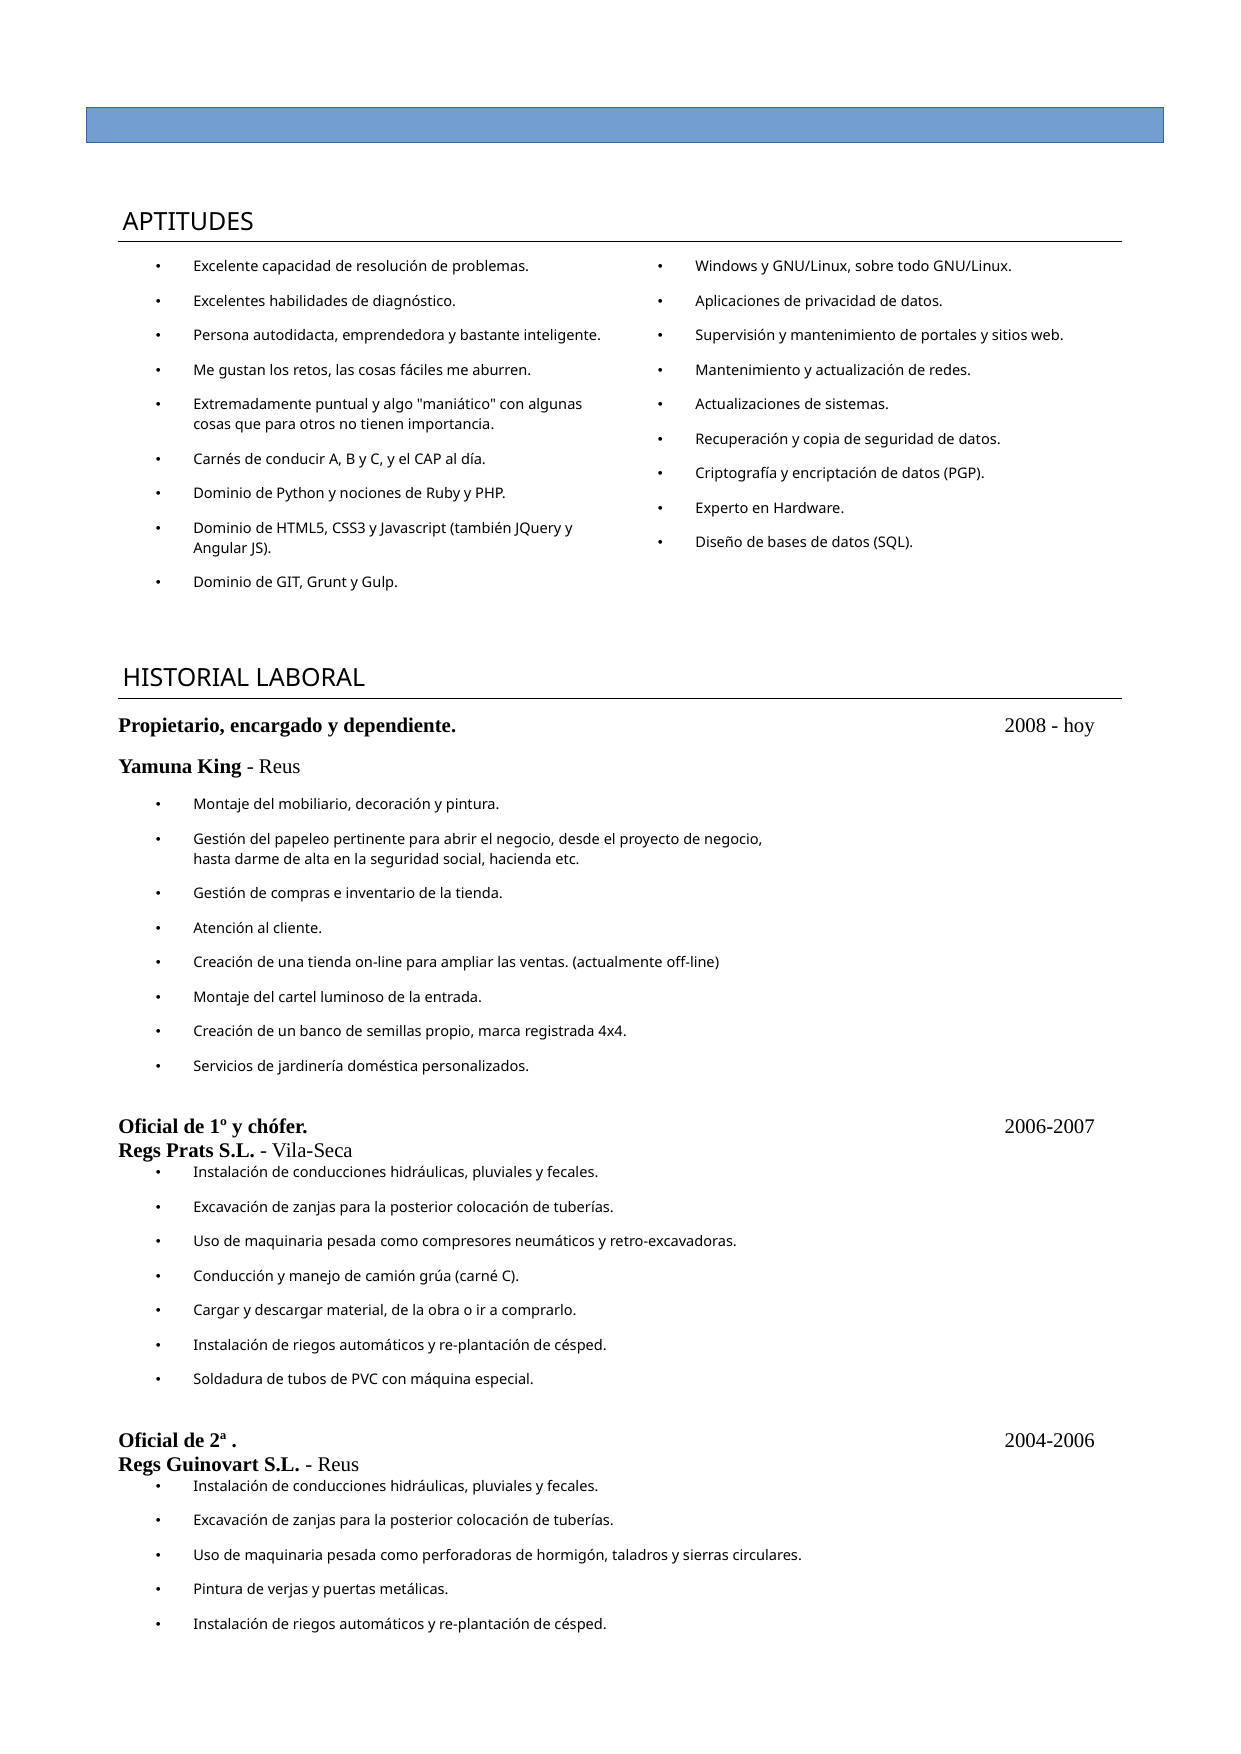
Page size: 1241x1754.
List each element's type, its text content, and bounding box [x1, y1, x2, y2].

list Conducción y manejo de camión grúa (carné C). [156, 1266, 1122, 1285]
list Gestión del papeleo pertinente para abrir el negocio, desde el proyecto de negocio, hasta darme de alta en la seguridad social, hacienda etc. [156, 829, 1122, 868]
list Persona autodidacta, emprendedora y bastante inteligente. [156, 325, 620, 345]
list Montaje del mobiliario, decoración y pintura. [156, 794, 1122, 814]
list Instalación de riegos automáticos y re-plantación de césped. [156, 1334, 1122, 1354]
list Extremadamente puntual y algo "maniático" con algunas cosas que para otros no tienen importancia. [156, 394, 620, 434]
list Supervisión y mantenimiento de portales y sitios web. [658, 325, 1122, 345]
text APTITUDES [118, 199, 1122, 241]
list Cargar y descargar material, de la obra o ir a comprarlo. [156, 1300, 1122, 1320]
list Recuperación y copia de seguridad de datos. [658, 429, 1122, 448]
list Excavación de zanjas para la posterior colocación de tuberías. [156, 1510, 1122, 1530]
list Diseño de bases de datos (SQL). [658, 532, 1122, 552]
list Me gustan los retos, las cosas fáciles me aburren. [156, 360, 620, 379]
text Oficial de 2ª . 2004-2006 [118, 1427, 1122, 1452]
list Aplicaciones de privacidad de datos. [658, 291, 1122, 311]
text Regs Prats S.L. - Vila-Seca [118, 1138, 1122, 1162]
text Oficial de 1º y chófer. 2006-2007 [118, 1114, 1122, 1138]
text Propietario, encargado y dependiente. 2008 - hoy [118, 712, 1122, 737]
list Mantenimiento y actualización de redes. [658, 360, 1122, 379]
list Instalación de conducciones hidráulicas, pluviales y fecales. [156, 1476, 1122, 1496]
list Pintura de verjas y puertas metálicas. [156, 1579, 1122, 1599]
list Atención al cliente. [156, 917, 1122, 937]
list Actualizaciones de sistemas. [658, 394, 1122, 414]
list Creación de una tienda on-line para ampliar las ventas. (actualmente off-line) [156, 952, 1122, 972]
list Windows y GNU/Linux, sobre todo GNU/Linux. [658, 256, 1122, 276]
list Soldadura de tubos de PVC con máquina especial. [156, 1369, 1122, 1389]
list Gestión de compras e inventario de la tienda. [156, 883, 1122, 903]
list Instalación de riegos automáticos y re-plantación de césped. [156, 1613, 1122, 1633]
list Dominio de Python y nociones de Ruby y PHP. [156, 483, 620, 503]
list Excelentes habilidades de diagnóstico. [156, 291, 620, 311]
list Creación de un banco de semillas propio, marca registrada 4x4. [156, 1021, 1122, 1041]
list Dominio de GIT, Grunt y Gulp. [156, 572, 620, 592]
text Regs Guinovart S.L. - Reus [118, 1452, 1122, 1476]
list Carnés de conducir A, B y C, y el CAP al día. [156, 448, 620, 468]
list Experto en Hardware. [658, 498, 1122, 517]
list Montaje del cartel luminoso de la entrada. [156, 986, 1122, 1006]
list Dominio de HTML5, CSS3 y Javascript (también JQuery y Angular JS). [156, 517, 620, 557]
list Uso de maquinaria pesada como perforadoras de hormigón, taladros y sierras circulares. [156, 1544, 1122, 1564]
list Uso de maquinaria pesada como compresores neumáticos y retro-excavadoras. [156, 1231, 1122, 1251]
list Excavación de zanjas para la posterior colocación de tuberías. [156, 1197, 1122, 1216]
list Excelente capacidad de resolución de problemas. [156, 256, 620, 276]
text HISTORIAL LABORAL [118, 655, 1122, 698]
text Yamuna King - Reus [118, 751, 1122, 779]
list Criptografía y encriptación de datos (PGP). [658, 463, 1122, 483]
list Servicios de jardinería doméstica personalizados. [156, 1055, 1122, 1075]
list Instalación de conducciones hidráulicas, pluviales y fecales. [156, 1162, 1122, 1182]
